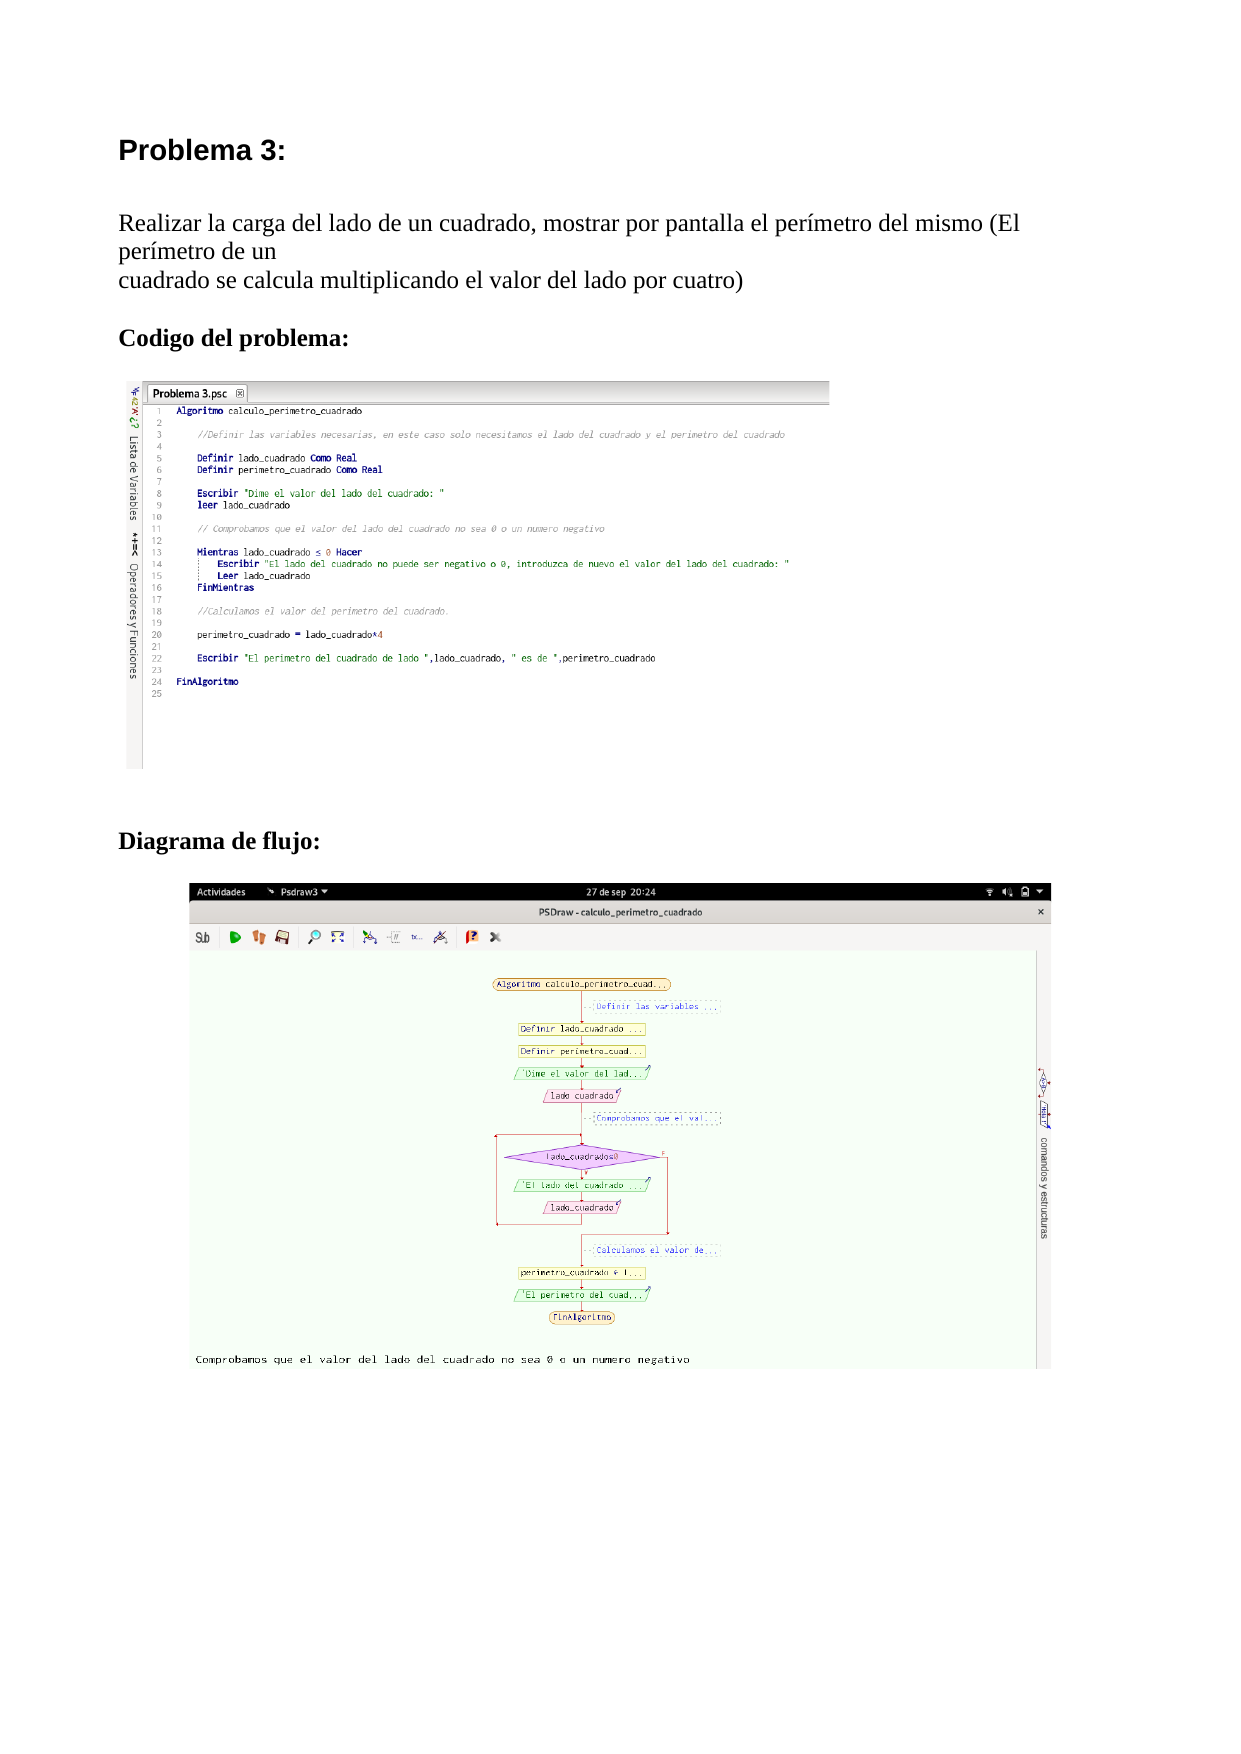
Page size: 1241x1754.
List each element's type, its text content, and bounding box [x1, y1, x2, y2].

text cuadrado se calcula multiplicando el valor del lado por cuatro) [118, 265, 1122, 294]
text Realizar la carga del lado de un cuadrado, mostrar por pantalla el perímetro del mismo (El perímetro de un [118, 208, 1122, 265]
text Codigo del problema: [118, 323, 1122, 351]
picture [126, 381, 830, 769]
picture [189, 883, 1052, 1369]
text Diagrama de flujo: [118, 826, 1122, 855]
subtitle Problema 3: [118, 133, 1122, 166]
